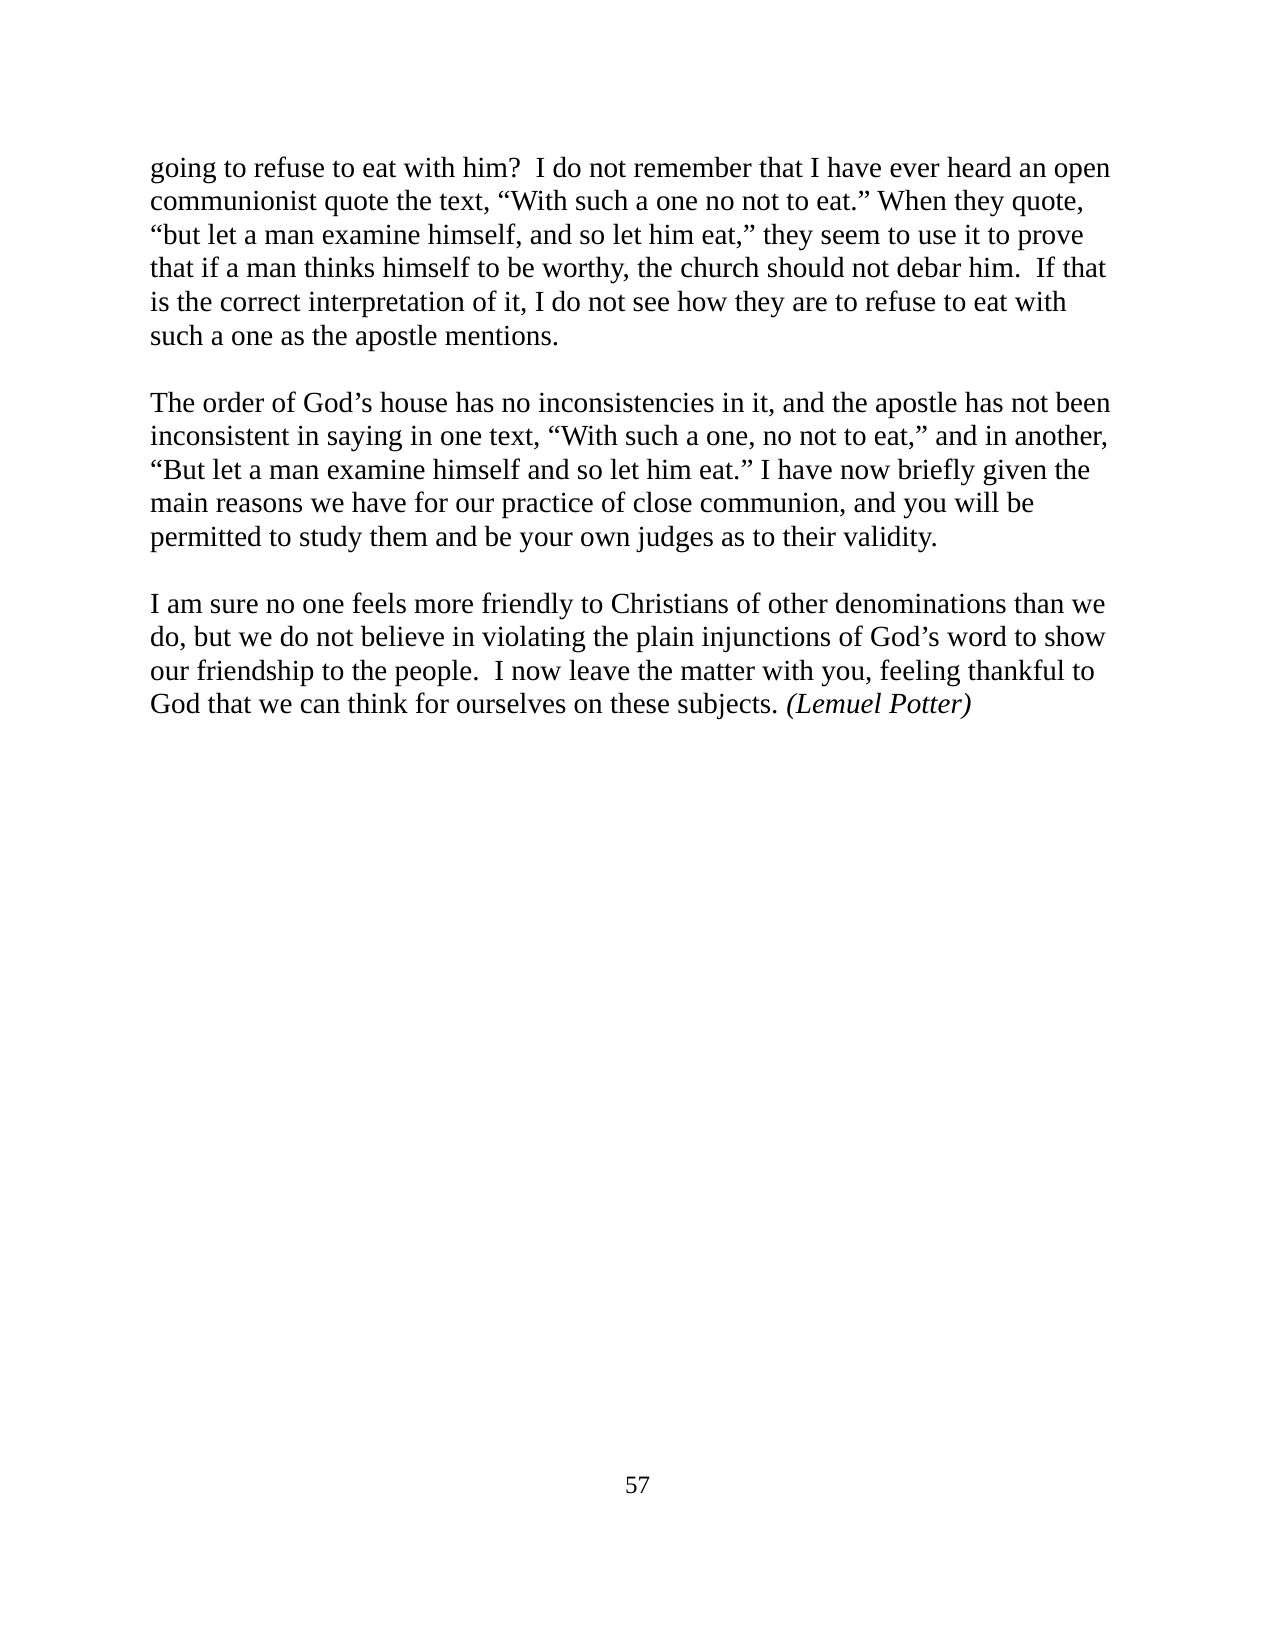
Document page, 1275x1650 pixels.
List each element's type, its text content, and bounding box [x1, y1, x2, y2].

text going to refuse to eat with him? I do not remember that I have ever heard an open communionist quote the text, “With such a one no not to eat.” When they quote, “but let a man examine himself, and so let him eat,” they seem to use it to prove that if a man thinks himself to be worthy, the church should not debar him. If that is the correct interpretation of it, I do not see how they are to refuse to eat with such a one as the apostle mentions. [150, 150, 1125, 351]
text I am sure no one feels more friendly to Christians of other denominations than we do, but we do not believe in violating the plain injunctions of God’s word to show our friendship to the people. I now leave the matter with you, feeling thankful to God that we can think for ourselves on these subjects. (Lemuel Potter) [150, 586, 1125, 720]
text The order of God’s house has no inconsistencies in it, and the apostle has not been inconsistent in saying in one text, “With such a one, no not to eat,” and in another, “But let a man examine himself and so let him eat.” I have now briefly given the main reasons we have for our practice of close communion, and you will be permitted to study them and be your own judges as to their validity. [150, 385, 1125, 552]
